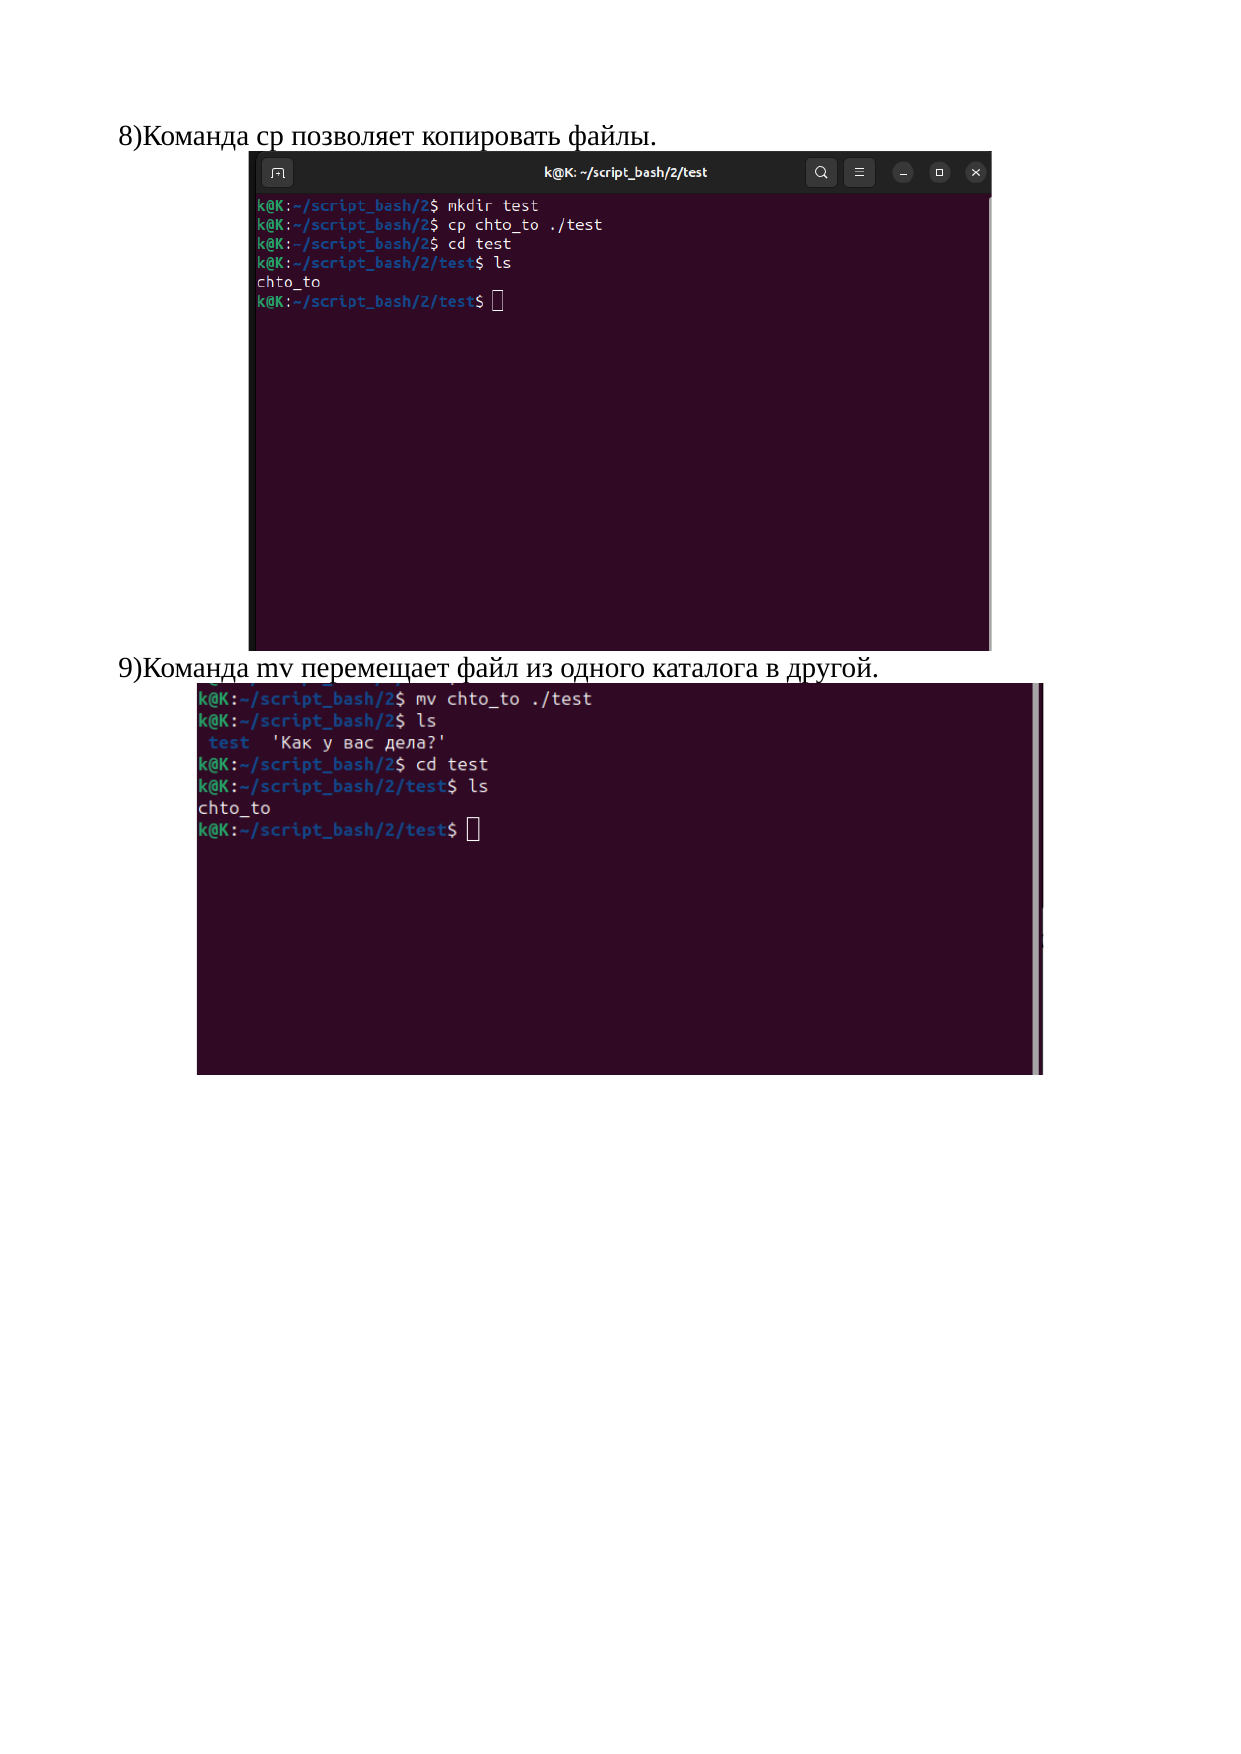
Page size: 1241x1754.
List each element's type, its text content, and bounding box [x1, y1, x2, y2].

text 8)Команда cp позволяет копировать файлы. [118, 118, 1122, 152]
picture [248, 151, 992, 651]
text 9)Команда mv перемещает файл из одного каталога в другой. [118, 554, 1122, 684]
picture [196, 683, 1044, 1075]
